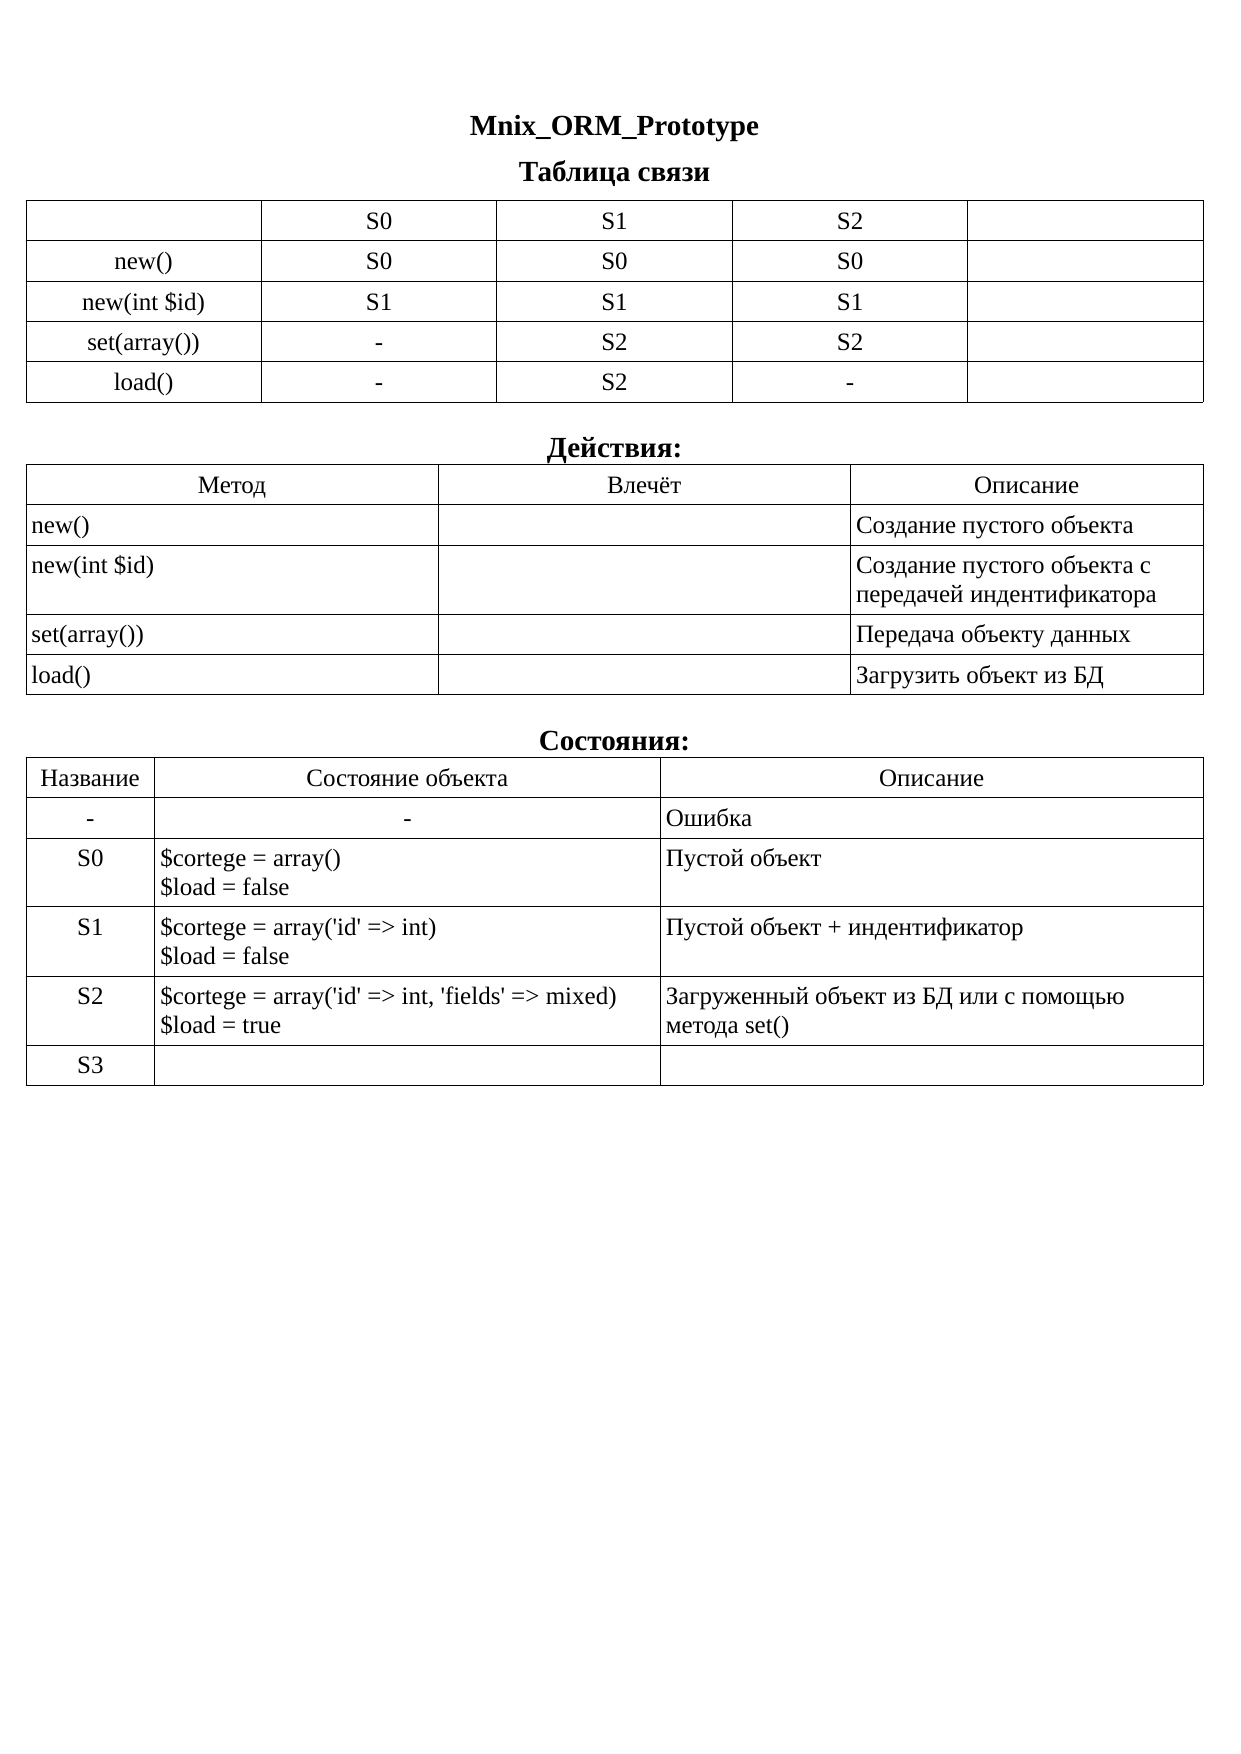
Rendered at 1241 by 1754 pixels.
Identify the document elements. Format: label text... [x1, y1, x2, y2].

text Mnix_ORM_Prototype [26, 108, 1203, 142]
table_cell [968, 362, 1203, 402]
table_cell S0 [733, 241, 967, 281]
table_cell S1 [262, 282, 496, 321]
table_cell S0 [262, 241, 496, 281]
table_cell S2 [497, 362, 732, 402]
table_cell [439, 615, 850, 654]
table_cell Передача объекту данных [851, 615, 1203, 654]
table_header Название [27, 758, 154, 797]
table_cell S0 [497, 241, 732, 281]
table_header [968, 201, 1203, 240]
table_cell - [262, 322, 496, 361]
text Состояния: [26, 723, 1203, 757]
table_header Метод [27, 465, 438, 504]
table_cell load() [27, 362, 261, 402]
table_cell S2 [733, 322, 967, 361]
table_cell new() [27, 505, 438, 545]
table_cell Пустой объект + индентификатор [661, 907, 1203, 976]
table_cell S1 [733, 282, 967, 321]
table_cell Ошибка [661, 798, 1203, 837]
table_cell [155, 1046, 660, 1085]
table_header Влечёт [439, 465, 850, 504]
table_header Состояние объекта [155, 758, 660, 797]
table_header S1 [497, 201, 732, 240]
table_header [27, 201, 261, 240]
table_cell [968, 322, 1203, 361]
table_cell Загруженный объект из БД или с помощью метода set() [661, 977, 1203, 1044]
table_cell load() [27, 655, 438, 694]
table_cell [968, 241, 1203, 281]
table_header Описание [661, 758, 1203, 797]
table_cell Загрузить объект из БД [851, 655, 1203, 694]
table_cell S0 [27, 839, 154, 906]
table_cell set(array()) [27, 615, 438, 654]
table_cell - [733, 362, 967, 402]
table_header Описание [851, 465, 1203, 504]
table_cell new(int $id) [27, 546, 438, 614]
table_cell Создание пустого объекта с передачей индентификатора [851, 546, 1203, 614]
table_header S0 [262, 201, 496, 240]
table_cell - [27, 798, 154, 837]
table_cell new() [27, 241, 261, 281]
table_cell [968, 282, 1203, 321]
table_cell S1 [27, 907, 154, 976]
table_cell [661, 1046, 1203, 1085]
table_cell S3 [27, 1046, 154, 1085]
table_cell $cortege = array('id' => int, 'fields' => mixed) $load = true [155, 977, 660, 1044]
table_cell - [155, 798, 660, 837]
table_cell set(array()) [27, 322, 261, 361]
text Таблица связи [26, 154, 1203, 188]
table_cell S1 [497, 282, 732, 321]
table_cell - [262, 362, 496, 402]
table_cell $cortege = array() $load = false [155, 839, 660, 906]
table_cell S2 [27, 977, 154, 1044]
table_cell [439, 655, 850, 694]
text Действия: [26, 431, 1203, 464]
table_cell Пустой объект [661, 839, 1203, 906]
table_cell Создание пустого объекта [851, 505, 1203, 545]
table_cell [439, 505, 850, 545]
table_cell [439, 546, 850, 614]
table_cell new(int $id) [27, 282, 261, 321]
table_cell $cortege = array('id' => int) $load = false [155, 907, 660, 976]
table_cell S2 [497, 322, 732, 361]
table_header S2 [733, 201, 967, 240]
